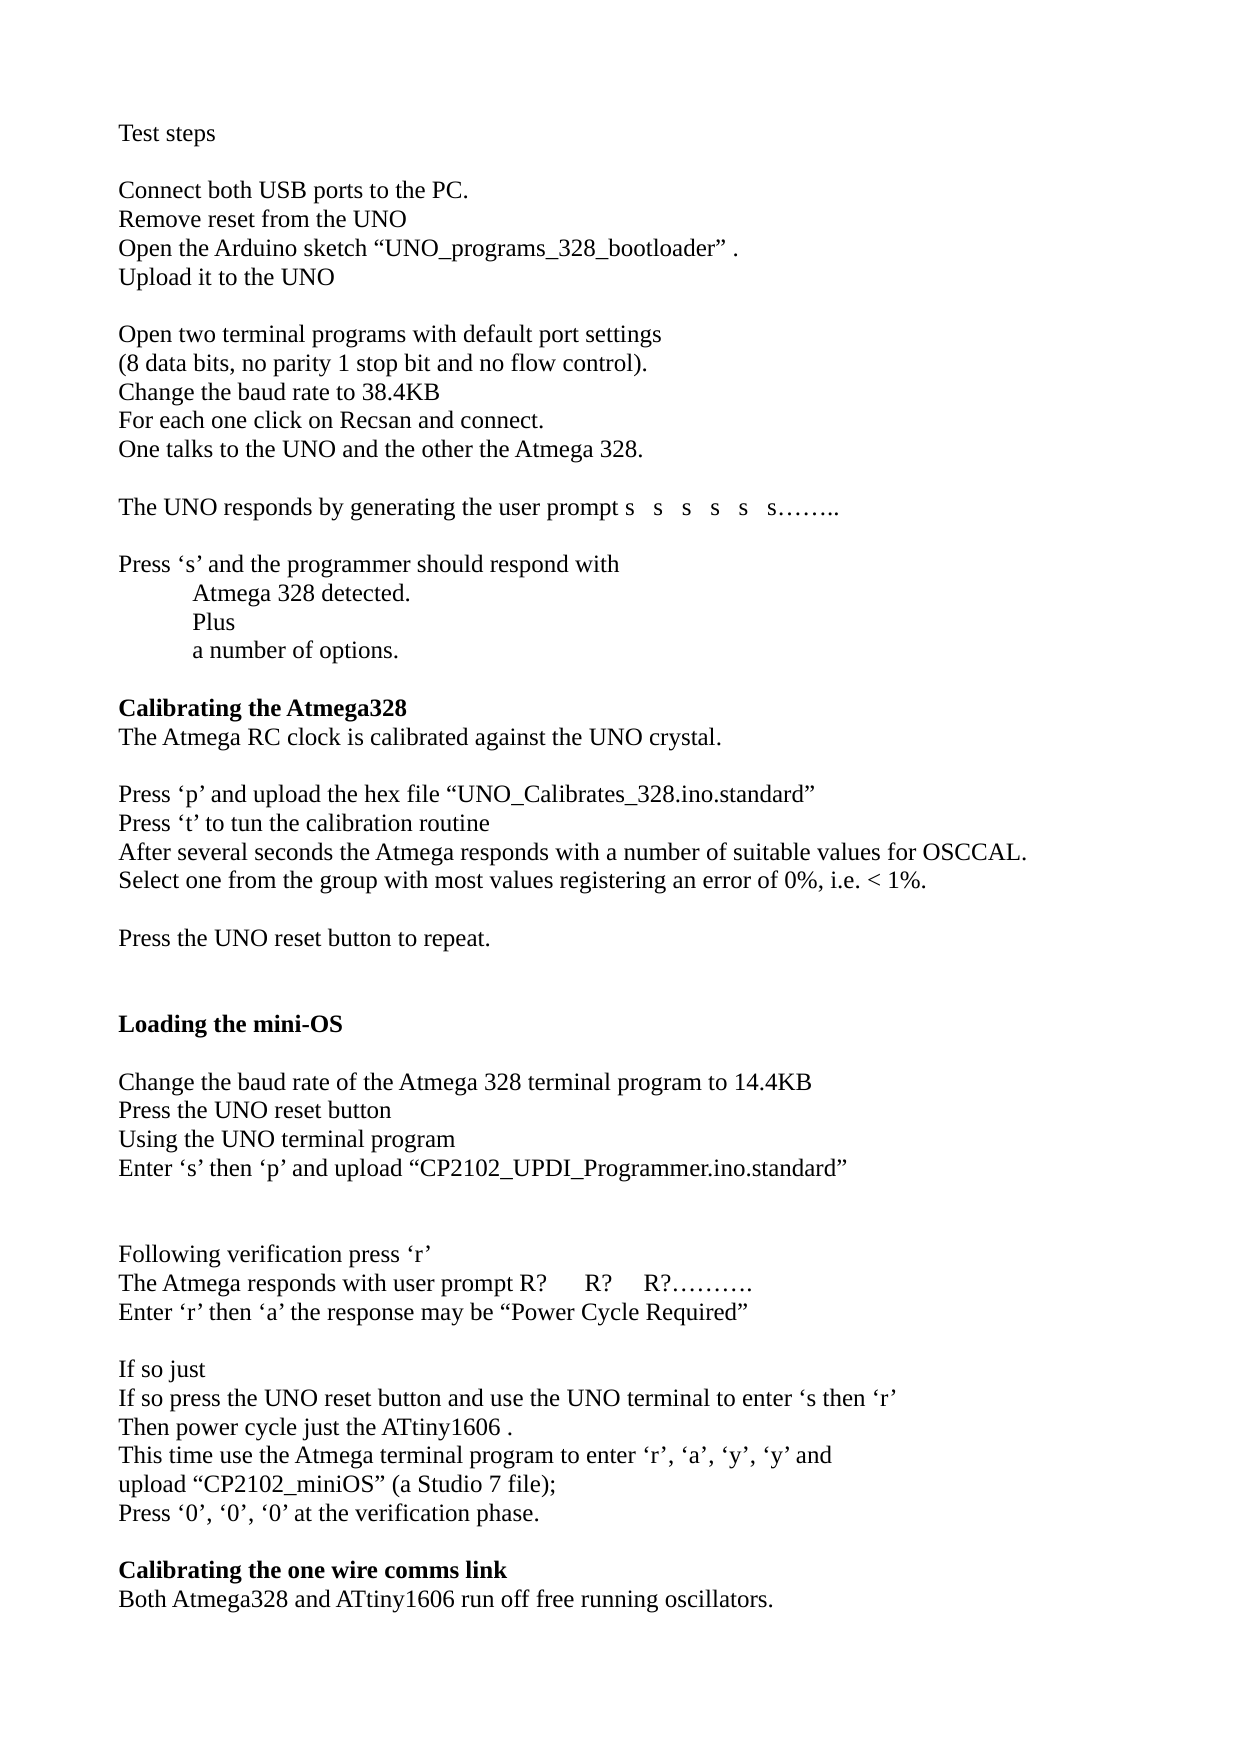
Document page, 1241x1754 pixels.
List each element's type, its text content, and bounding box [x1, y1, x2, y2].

text Then power cycle just the ATtiny1606 . [118, 1412, 1122, 1441]
text Change the baud rate to 38.4KB [118, 377, 1122, 406]
text a number of options. [118, 636, 1122, 664]
text One talks to the UNO and the other the Atmega 328. [118, 434, 1122, 463]
text Connect both USB ports to the PC. [118, 176, 1122, 204]
text This time use the Atmega terminal program to enter ‘r’, ‘a’, ‘y’, ‘y’ and [118, 1441, 1122, 1469]
text Both Atmega328 and ATtiny1606 run off free running oscillators. [118, 1584, 1122, 1613]
text Loading the mini-OS [118, 1009, 1122, 1038]
text Enter ‘s’ then ‘p’ and upload “CP2102_UPDI_Programmer.ino.standard” [118, 1153, 1122, 1182]
text Enter ‘r’ then ‘a’ the response may be “Power Cycle Required” [118, 1297, 1122, 1326]
text Press ‘t’ to tun the calibration routine [118, 808, 1122, 837]
text The Atmega responds with user prompt R? R? R?………. [118, 1268, 1122, 1297]
text Upload it to the UNO [118, 262, 1122, 291]
text Test steps [118, 118, 1122, 147]
text If so press the UNO reset button and use the UNO terminal to enter ‘s then ‘r’ [118, 1383, 1122, 1412]
text After several seconds the Atmega responds with a number of suitable values for OSCCAL. [118, 837, 1122, 866]
text Remove reset from the UNO [118, 204, 1122, 233]
text Press ‘0’, ‘0’, ‘0’ at the verification phase. [118, 1498, 1122, 1527]
text Press ‘s’ and the programmer should respond with [118, 549, 1122, 578]
text Atmega 328 detected. [118, 578, 1122, 607]
text Press the UNO reset button [118, 1096, 1122, 1124]
text For each one click on Recsan and connect. [118, 406, 1122, 434]
text The UNO responds by generating the user prompt s s s s s s…….. [118, 492, 1122, 521]
text Change the baud rate of the Atmega 328 terminal program to 14.4KB [118, 1067, 1122, 1096]
text Calibrating the one wire comms link [118, 1556, 1122, 1584]
text upload “CP2102_miniOS” (a Studio 7 file); [118, 1469, 1122, 1498]
text Open the Arduino sketch “UNO_programs_328_bootloader” . [118, 233, 1122, 262]
text Calibrating the Atmega328 [118, 693, 1122, 722]
text (8 data bits, no parity 1 stop bit and no flow control). [118, 348, 1122, 377]
text Plus [118, 607, 1122, 636]
text Using the UNO terminal program [118, 1124, 1122, 1153]
text Select one from the group with most values registering an error of 0%, i.e. < 1%. [118, 866, 1122, 894]
text Press ‘p’ and upload the hex file “UNO_Calibrates_328.ino.standard” [118, 779, 1122, 808]
text If so just [118, 1354, 1122, 1383]
text Open two terminal programs with default port settings [118, 319, 1122, 348]
text Following verification press ‘r’ [118, 1239, 1122, 1268]
text The Atmega RC clock is calibrated against the UNO crystal. [118, 722, 1122, 751]
text Press the UNO reset button to repeat. [118, 923, 1122, 952]
